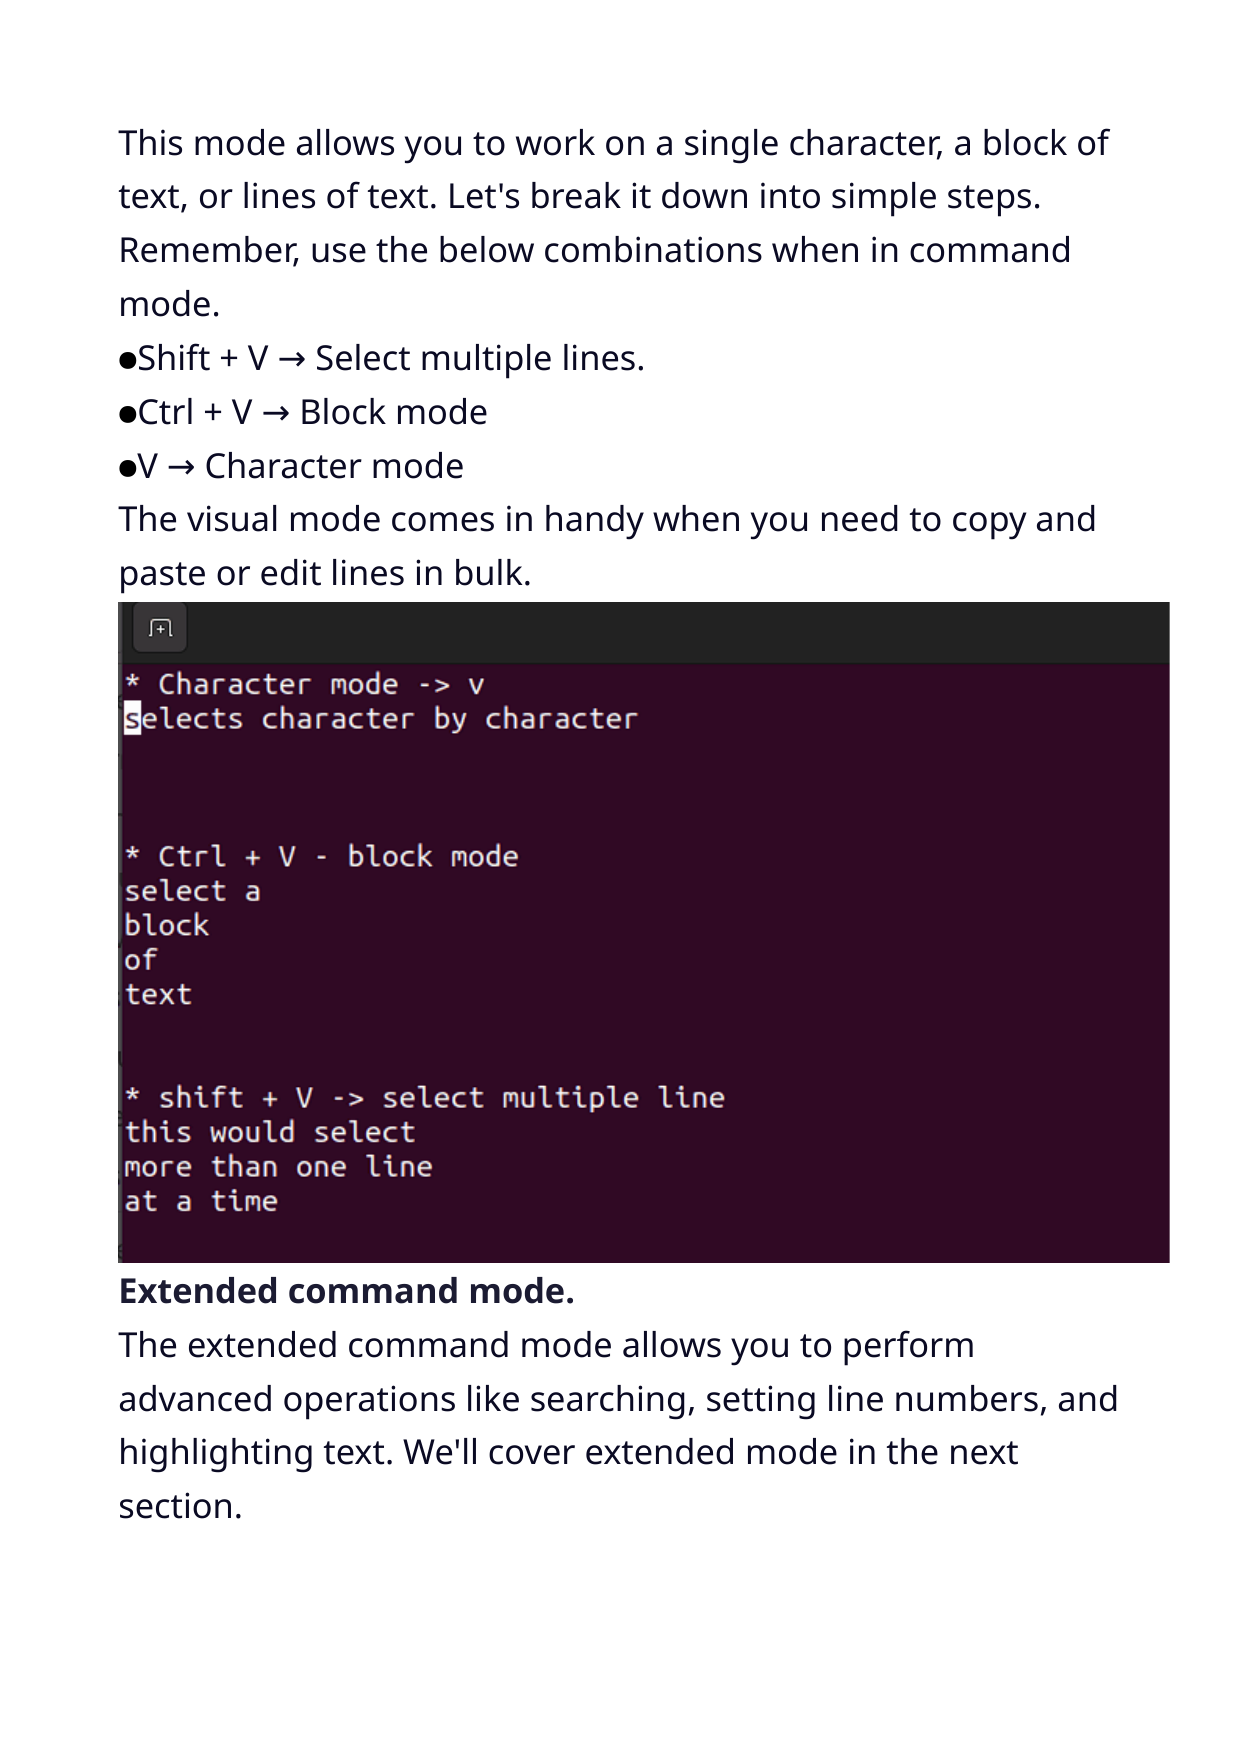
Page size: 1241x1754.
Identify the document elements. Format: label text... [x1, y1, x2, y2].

text The extended command mode allows you to perform advanced operations like searching, setting line numbers, and highlighting text. We'll cover extended mode in the next section. [118, 1320, 1122, 1529]
text This mode allows you to work on a single character, a block of text, or lines of text. Let's break it down into simple steps. Remember, use the below combinations when in command mode. [118, 118, 1122, 327]
list Shift + V → Select multiple lines. [118, 333, 1122, 380]
text Extended command mode. [118, 1266, 1122, 1313]
picture [118, 602, 1170, 1263]
text The visual mode comes in handy when you need to copy and paste or edit lines in bulk. [118, 495, 1122, 596]
list V → Character mode [118, 441, 1122, 488]
list Ctrl + V → Block mode [118, 387, 1122, 434]
